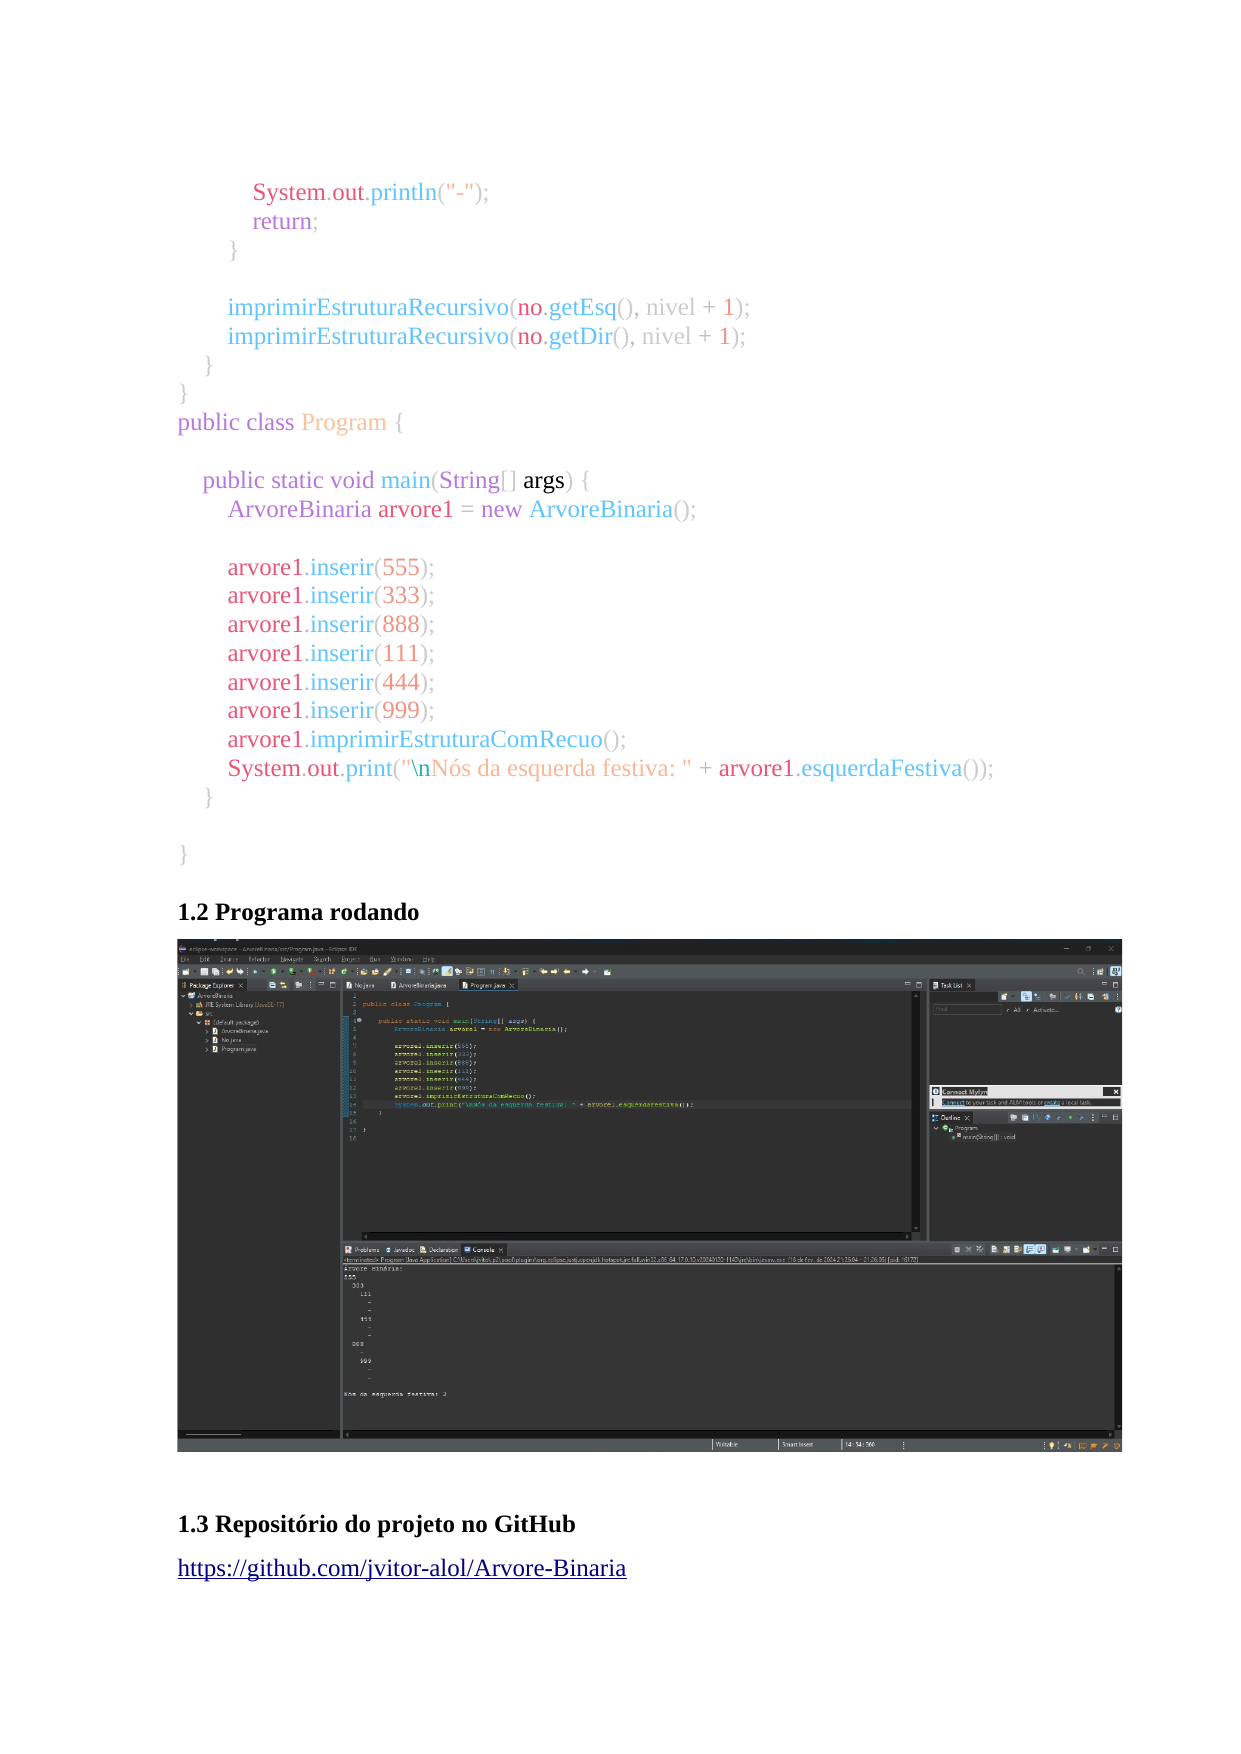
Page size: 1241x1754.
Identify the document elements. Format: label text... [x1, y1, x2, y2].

text imprimirEstruturaRecursivo(no.getDir(), nivel + 1); [177, 321, 1122, 350]
text } [177, 378, 1122, 407]
text ArvoreBinaria arvore1 = new ArvoreBinaria(); [177, 494, 1122, 523]
text arvore1.inserir(111); [177, 638, 1122, 667]
text System.out.println("-"); [177, 177, 1122, 206]
text arvore1.inserir(888); [177, 609, 1122, 638]
text } [177, 235, 1122, 263]
text 1.3 Repositório do projeto no GitHub [177, 1452, 1122, 1538]
text public class Program { [177, 407, 1122, 436]
text arvore1.inserir(555); [177, 552, 1122, 580]
text return; [177, 206, 1122, 235]
text arvore1.inserir(999); [177, 695, 1122, 724]
text } [177, 350, 1122, 378]
picture [177, 939, 1123, 1452]
text public static void main(String[] args) { [177, 465, 1122, 494]
text https://github.com/jvitor-alol/Arvore-Binaria [177, 1553, 1122, 1581]
text } [177, 839, 1122, 868]
text imprimirEstruturaRecursivo(no.getEsq(), nivel + 1); [177, 292, 1122, 321]
text arvore1.inserir(444); [177, 667, 1122, 695]
text arvore1.imprimirEstruturaComRecuo(); [177, 724, 1122, 753]
text } [177, 782, 1122, 810]
text 1.2 Programa rodando [177, 897, 1122, 925]
text arvore1.inserir(333); [177, 580, 1122, 609]
text System.out.print("\nNós da esquerda festiva: " + arvore1.esquerdaFestiva()); [177, 753, 1122, 782]
